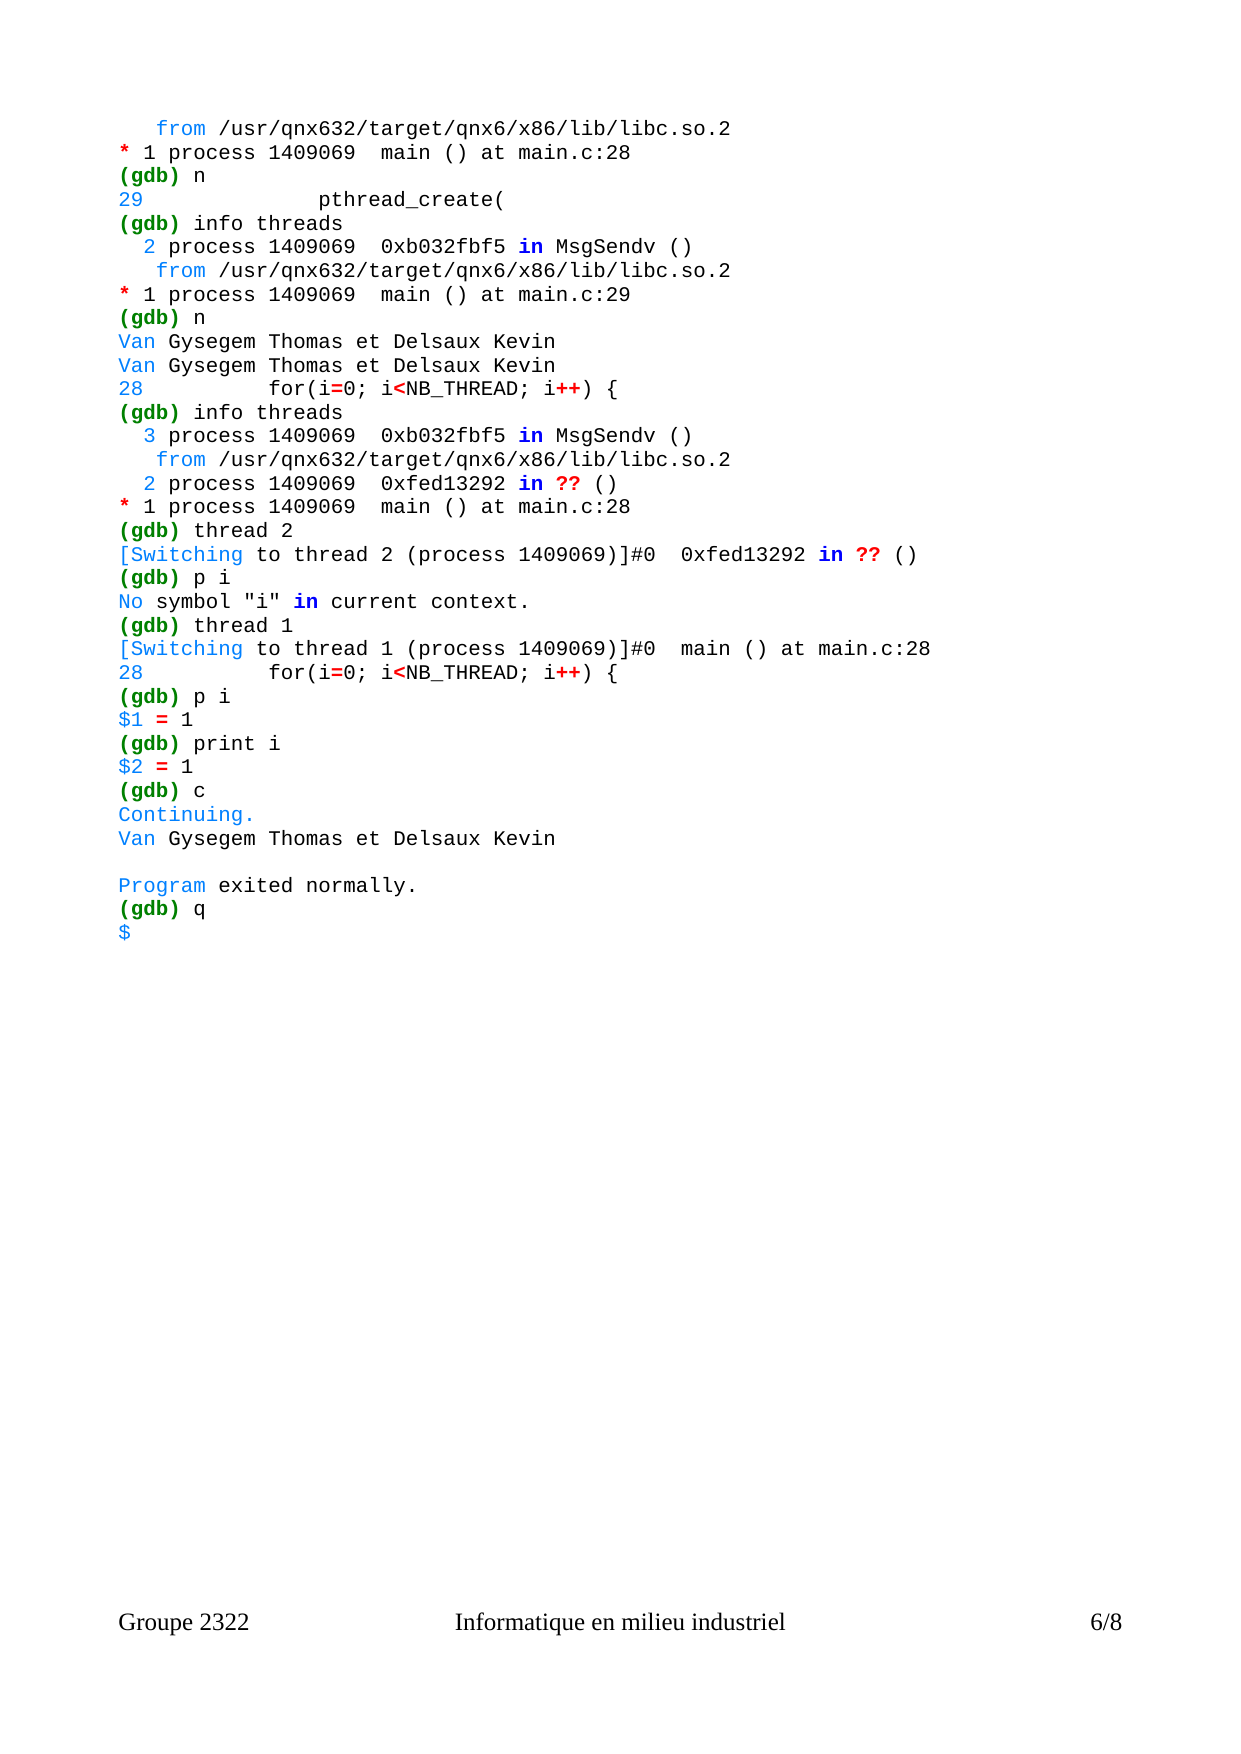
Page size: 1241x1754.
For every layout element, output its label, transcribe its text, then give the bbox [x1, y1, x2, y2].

text 28 for(i=0; i<NB_THREAD; i++) { [118, 378, 1122, 402]
text 29 pthread_create( [118, 189, 1122, 213]
text (gdb) n [118, 165, 1122, 189]
text Van Gysegem Thomas et Delsaux Kevin [118, 354, 1122, 378]
text [Switching to thread 1 (process 1409069)]#0 main () at main.c:28 [118, 638, 1122, 662]
text (gdb) info threads [118, 402, 1122, 426]
text No symbol "i" in current context. [118, 591, 1122, 615]
text * 1 process 1409069 main () at main.c:29 [118, 284, 1122, 307]
text (gdb) info threads [118, 213, 1122, 236]
text [Switching to thread 2 (process 1409069)]#0 0xfed13292 in ?? () [118, 544, 1122, 567]
text from /usr/qnx632/target/qnx6/x86/lib/libc.so.2 [118, 260, 1122, 284]
text 2 process 1409069 0xb032fbf5 in MsgSendv () [118, 236, 1122, 260]
text 2 process 1409069 0xfed13292 in ?? () [118, 473, 1122, 496]
text Van Gysegem Thomas et Delsaux Kevin [118, 827, 1122, 851]
text from /usr/qnx632/target/qnx6/x86/lib/libc.so.2 [118, 449, 1122, 473]
text * 1 process 1409069 main () at main.c:28 [118, 496, 1122, 520]
text 28 for(i=0; i<NB_THREAD; i++) { [118, 662, 1122, 686]
text 3 process 1409069 0xb032fbf5 in MsgSendv () [118, 426, 1122, 449]
text $2 = 1 [118, 757, 1122, 780]
text Continuing. [118, 804, 1122, 827]
text (gdb) c [118, 780, 1122, 804]
text $1 = 1 [118, 709, 1122, 733]
text (gdb) print i [118, 733, 1122, 757]
text Van Gysegem Thomas et Delsaux Kevin [118, 331, 1122, 354]
text * 1 process 1409069 main () at main.c:28 [118, 142, 1122, 165]
text Program exited normally. [118, 875, 1122, 898]
text (gdb) p i [118, 686, 1122, 709]
text (gdb) thread 1 [118, 615, 1122, 638]
text (gdb) thread 2 [118, 520, 1122, 544]
text $ [118, 922, 1122, 946]
text (gdb) q [118, 898, 1122, 922]
text (gdb) p i [118, 567, 1122, 591]
text from /usr/qnx632/target/qnx6/x86/lib/libc.so.2 [118, 118, 1122, 142]
text (gdb) n [118, 307, 1122, 331]
